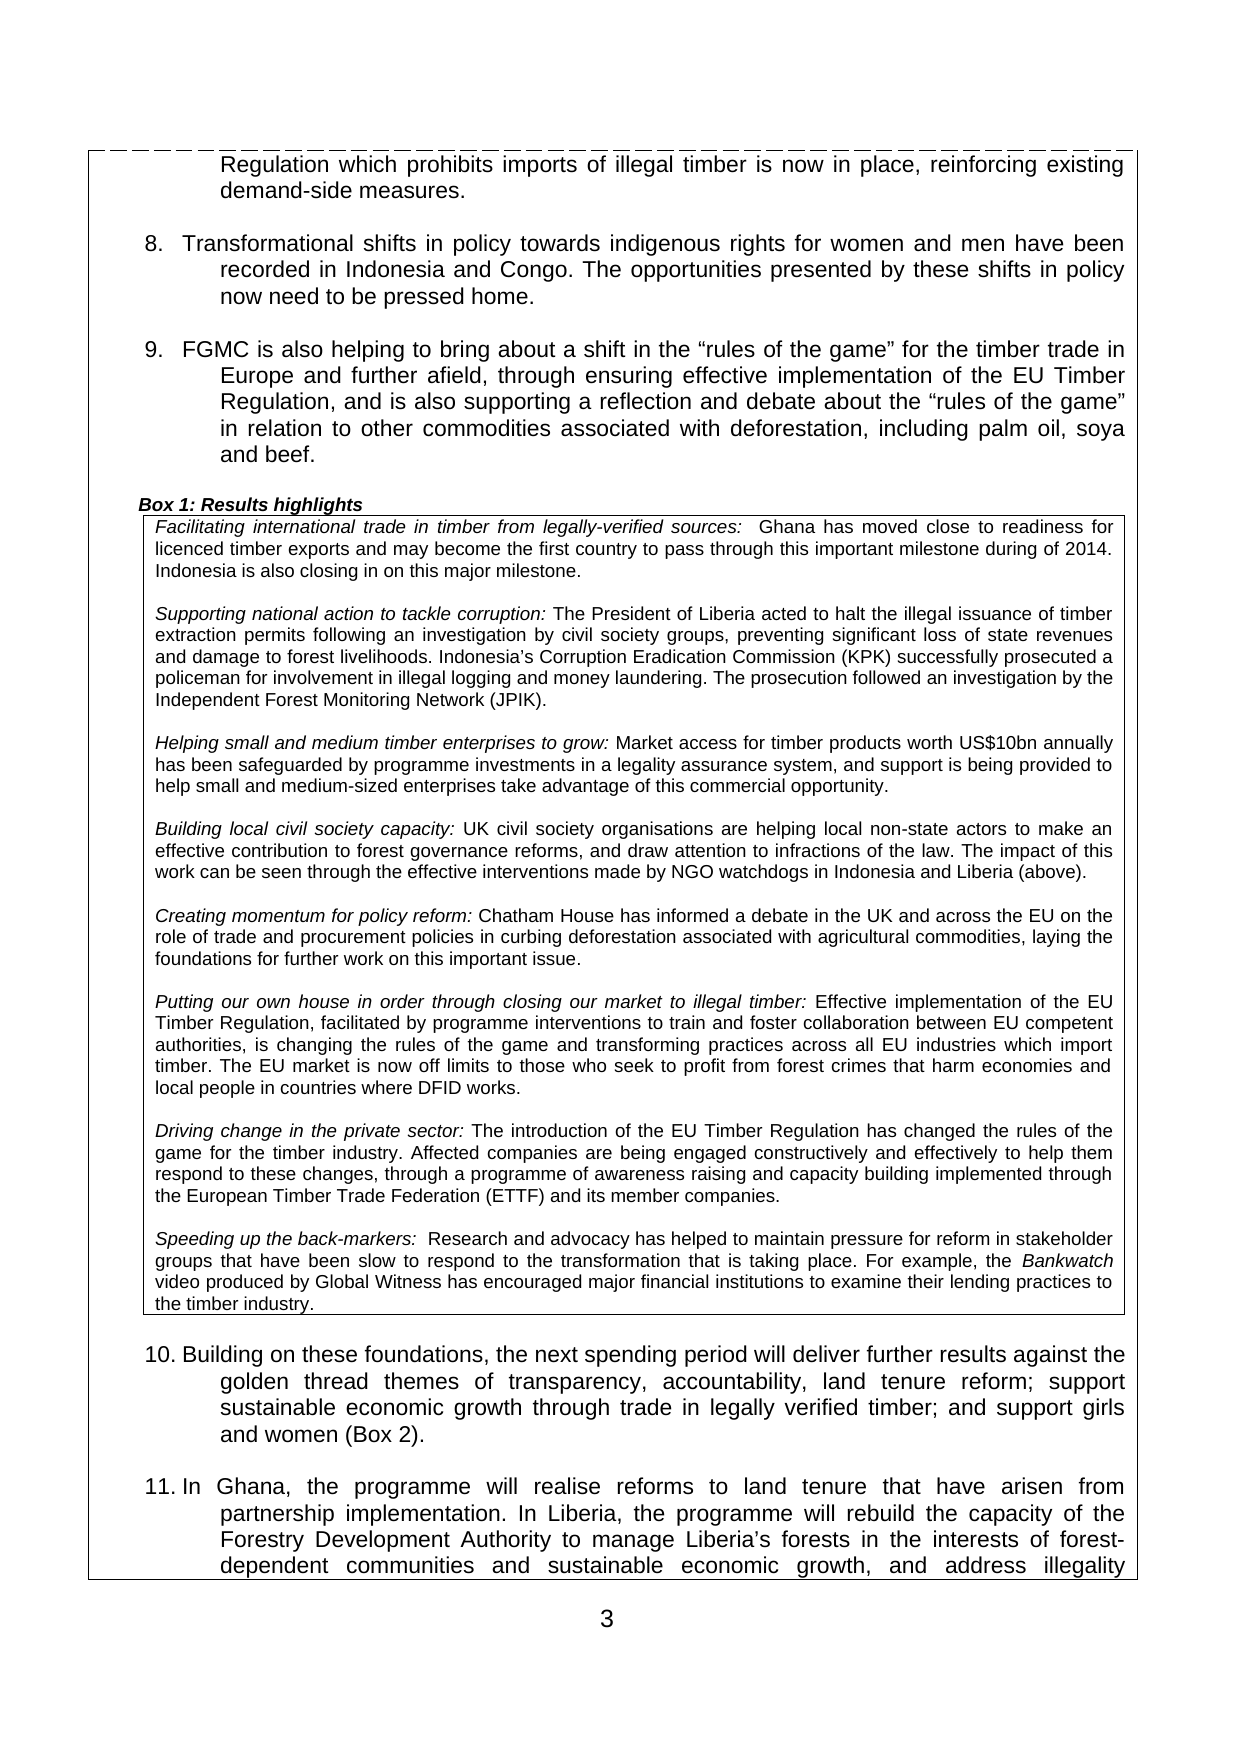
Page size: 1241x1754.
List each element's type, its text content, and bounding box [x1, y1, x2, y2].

table_cell Regulation which prohibits imports of illegal timber is now in place, reinforcing existing demand-side measures. Transformational shifts in policy towards indigenous rights for women and men have been recorded in Indonesia and Congo. The opportunities presented by these shifts in policy now need to be pressed home. FGMC is also helping to bring about a shift in the “rules of the game” for the timber trade in Europe and further afield, through ensuring effective implementation of the EU Timber Regulation, and is also supporting a reflection and debate about the “rules of the game” in relation to other commodities associated with deforestation, including palm oil, soya and beef. Box 1: Results highlights Building on these foundations, the next spending period will deliver further results against the golden thread themes of transparency, accountability, land tenure reform; support sustainable economic growth through trade in legally verified timber; and support girls and women (Box 2). In Ghana, the programme will realise reforms to land tenure that have arisen from partnership implementation. In Liberia, the programme will rebuild the capacity of the Forestry Development Authority to manage Liberia’s forests in the interests of forest-dependent communities and sustainable economic growth, and address illegality [89, 150, 1137, 1579]
table_header Facilitating international trade in timber from legally-verified sources: Ghana has moved close to readiness for licenced timber exports and may become the first country to pass through this important milestone during of 2014. Indonesia is also closing in on this major milestone. Supporting national action to tackle corruption: The President of Liberia acted to halt the illegal issuance of timber extraction permits following an investigation by civil society groups, preventing significant loss of state revenues and damage to forest livelihoods. Indonesia’s Corruption Eradication Commission (KPK) successfully prosecuted a policeman for involvement in illegal logging and money laundering. The prosecution followed an investigation by the Independent Forest Monitoring Network (JPIK). Helping small and medium timber enterprises to grow: Market access for timber products worth US$10bn annually has been safeguarded by programme investments in a legality assurance system, and support is being provided to help small and medium-sized enterprises take advantage of this commercial opportunity. Building local civil society capacity: UK civil society organisations are helping local non-state actors to make an effective contribution to forest governance reforms, and draw attention to infractions of the law. The impact of this work can be seen through the effective interventions made by NGO watchdogs in Indonesia and Liberia (above). Creating momentum for policy reform: Chatham House has informed a debate in the UK and across the EU on the role of trade and procurement policies in curbing deforestation associated with agricultural commodities, laying the foundations for further work on this important issue. Putting our own house in order through closing our market to illegal timber: Effective implementation of the EU Timber Regulation, facilitated by programme interventions to train and foster collaboration between EU competent authorities, is changing the rules of the game and transforming practices across all EU industries which import timber. The EU market is now off limits to those who seek to profit from forest crimes that harm economies and local people in countries where DFID works. Driving change in the private sector: The introduction of the EU Timber Regulation has changed the rules of the game for the timber industry. Affected companies are being engaged constructively and effectively to help them respond to these changes, through a programme of awareness raising and capacity building implemented through the European Timber Trade Federation (ETTF) and its member companies. Speeding up the back-markers: Research and advocacy has helped to maintain pressure for reform in stakeholder groups that have been slow to respond to the transformation that is taking place. For example, the Bankwatch video produced by Global Witness has encouraged major financial institutions to examine their lending practices to the timber industry. [144, 516, 1124, 1314]
